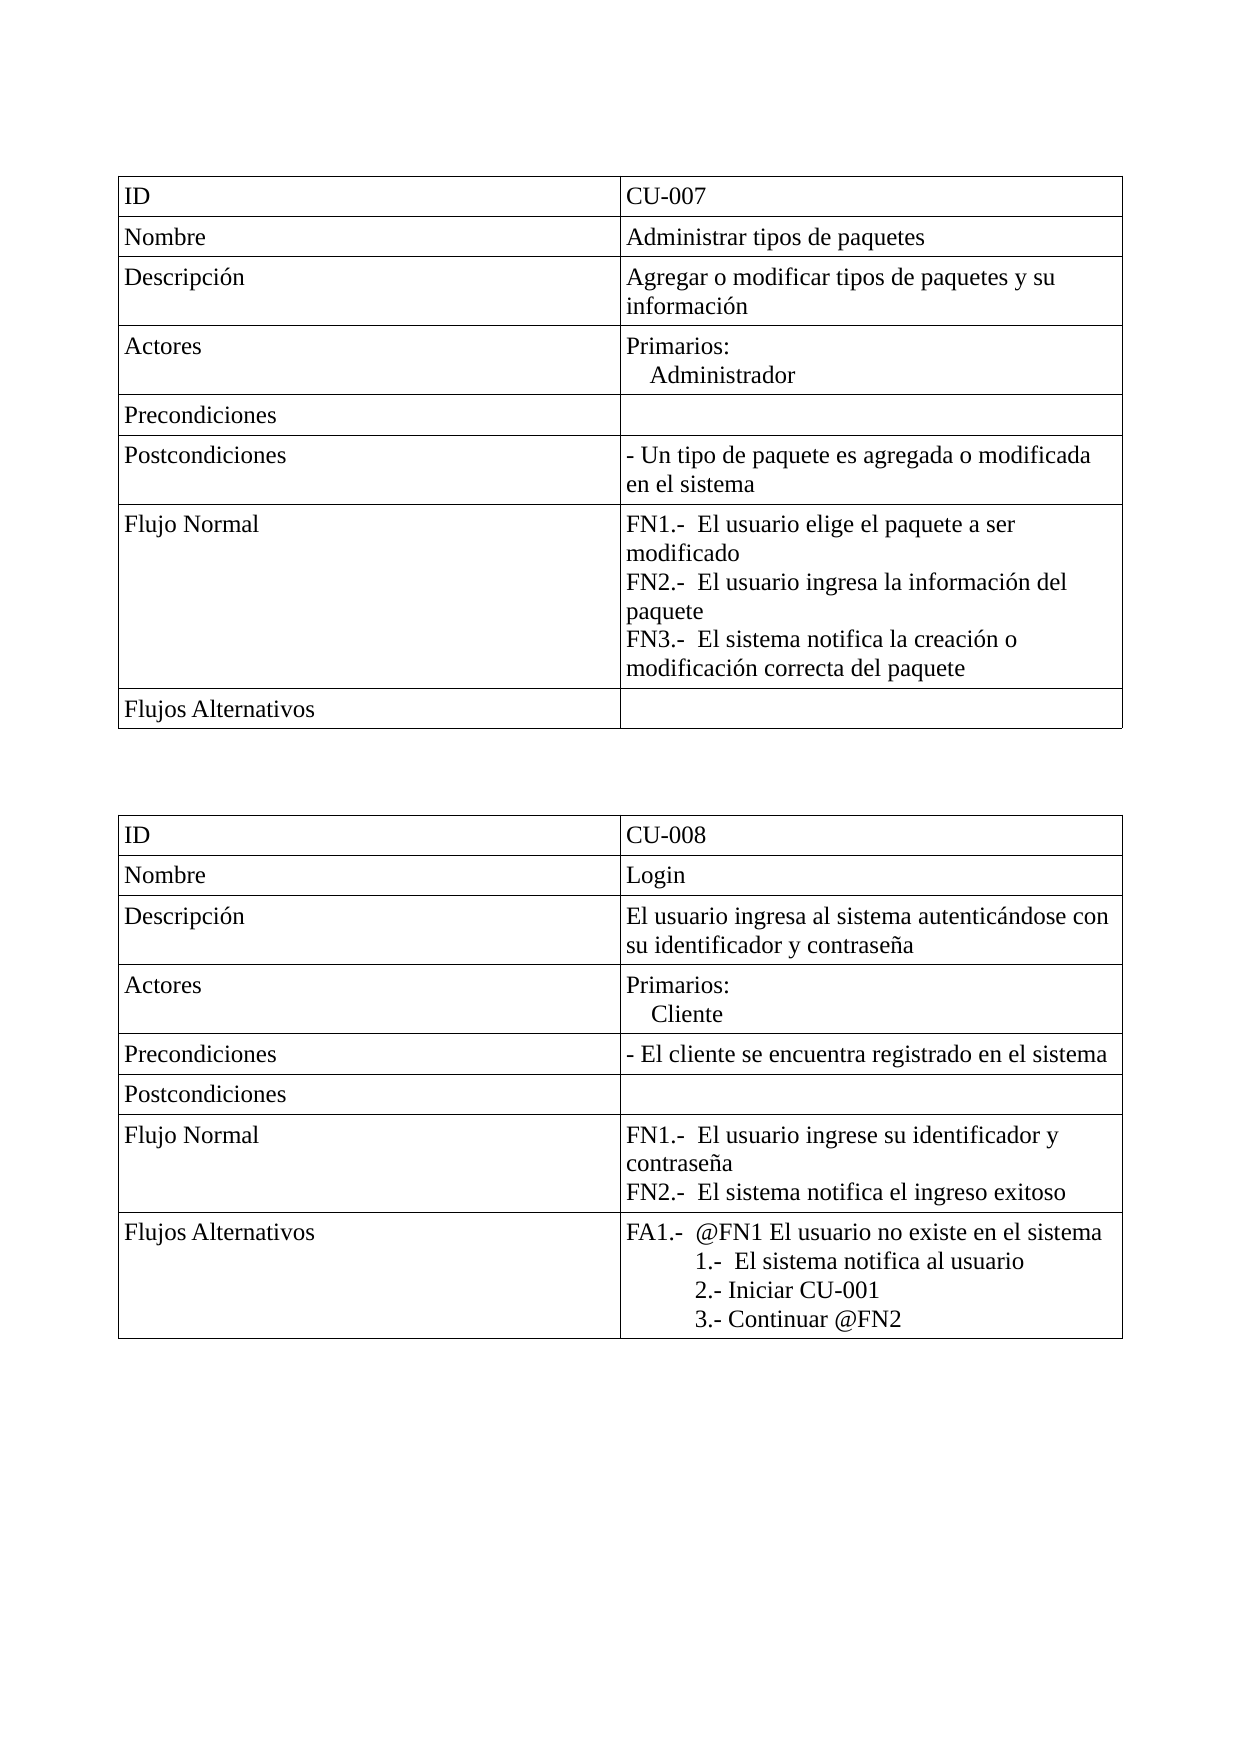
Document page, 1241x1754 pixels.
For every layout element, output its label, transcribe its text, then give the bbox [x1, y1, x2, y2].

table_cell Actores [119, 965, 620, 1033]
table_cell Agregar o modificar tipos de paquetes y su información [621, 257, 1122, 325]
table_header ID [119, 177, 620, 216]
table_cell [621, 689, 1122, 728]
table_cell Flujos Alternativos [119, 1213, 620, 1338]
table_cell Postcondiciones [119, 1075, 620, 1114]
table_header ID [119, 816, 620, 855]
table_cell - El cliente se encuentra registrado en el sistema [621, 1034, 1122, 1073]
table_cell - Un tipo de paquete es agregada o modificada en el sistema [621, 436, 1122, 504]
table_header CU-007 [621, 177, 1122, 216]
table_cell Precondiciones [119, 395, 620, 435]
table_cell Primarios: Cliente [621, 965, 1122, 1033]
table_cell Login [621, 856, 1122, 895]
table_cell Flujos Alternativos [119, 689, 620, 728]
table_cell Postcondiciones [119, 436, 620, 504]
table_cell FN1.- El usuario elige el paquete a ser modificado FN2.- El usuario ingresa la información del paquete FN3.- El sistema notifica la creación o modificación correcta del paquete [621, 505, 1122, 688]
table_header CU-008 [621, 816, 1122, 855]
table_cell Primarios: Administrador [621, 326, 1122, 394]
table_cell Flujo Normal [119, 1115, 620, 1212]
table_cell Actores [119, 326, 620, 394]
table_cell El usuario ingresa al sistema autenticándose con su identificador y contraseña [621, 896, 1122, 964]
table_cell Nombre [119, 217, 620, 256]
table_cell Administrar tipos de paquetes [621, 217, 1122, 256]
table_cell Flujo Normal [119, 505, 620, 688]
table_cell [621, 1075, 1122, 1114]
table_cell Descripción [119, 896, 620, 964]
table_cell [621, 395, 1122, 435]
table_cell FN1.- El usuario ingrese su identificador y contraseña FN2.- El sistema notifica el ingreso exitoso [621, 1115, 1122, 1212]
table_cell FA1.- @FN1 El usuario no existe en el sistema 1.- El sistema notifica al usuario 2.- Iniciar CU-001 3.- Continuar @FN2 [621, 1213, 1122, 1338]
table_cell Descripción [119, 257, 620, 325]
table_cell Nombre [119, 856, 620, 895]
table_cell Precondiciones [119, 1034, 620, 1073]
